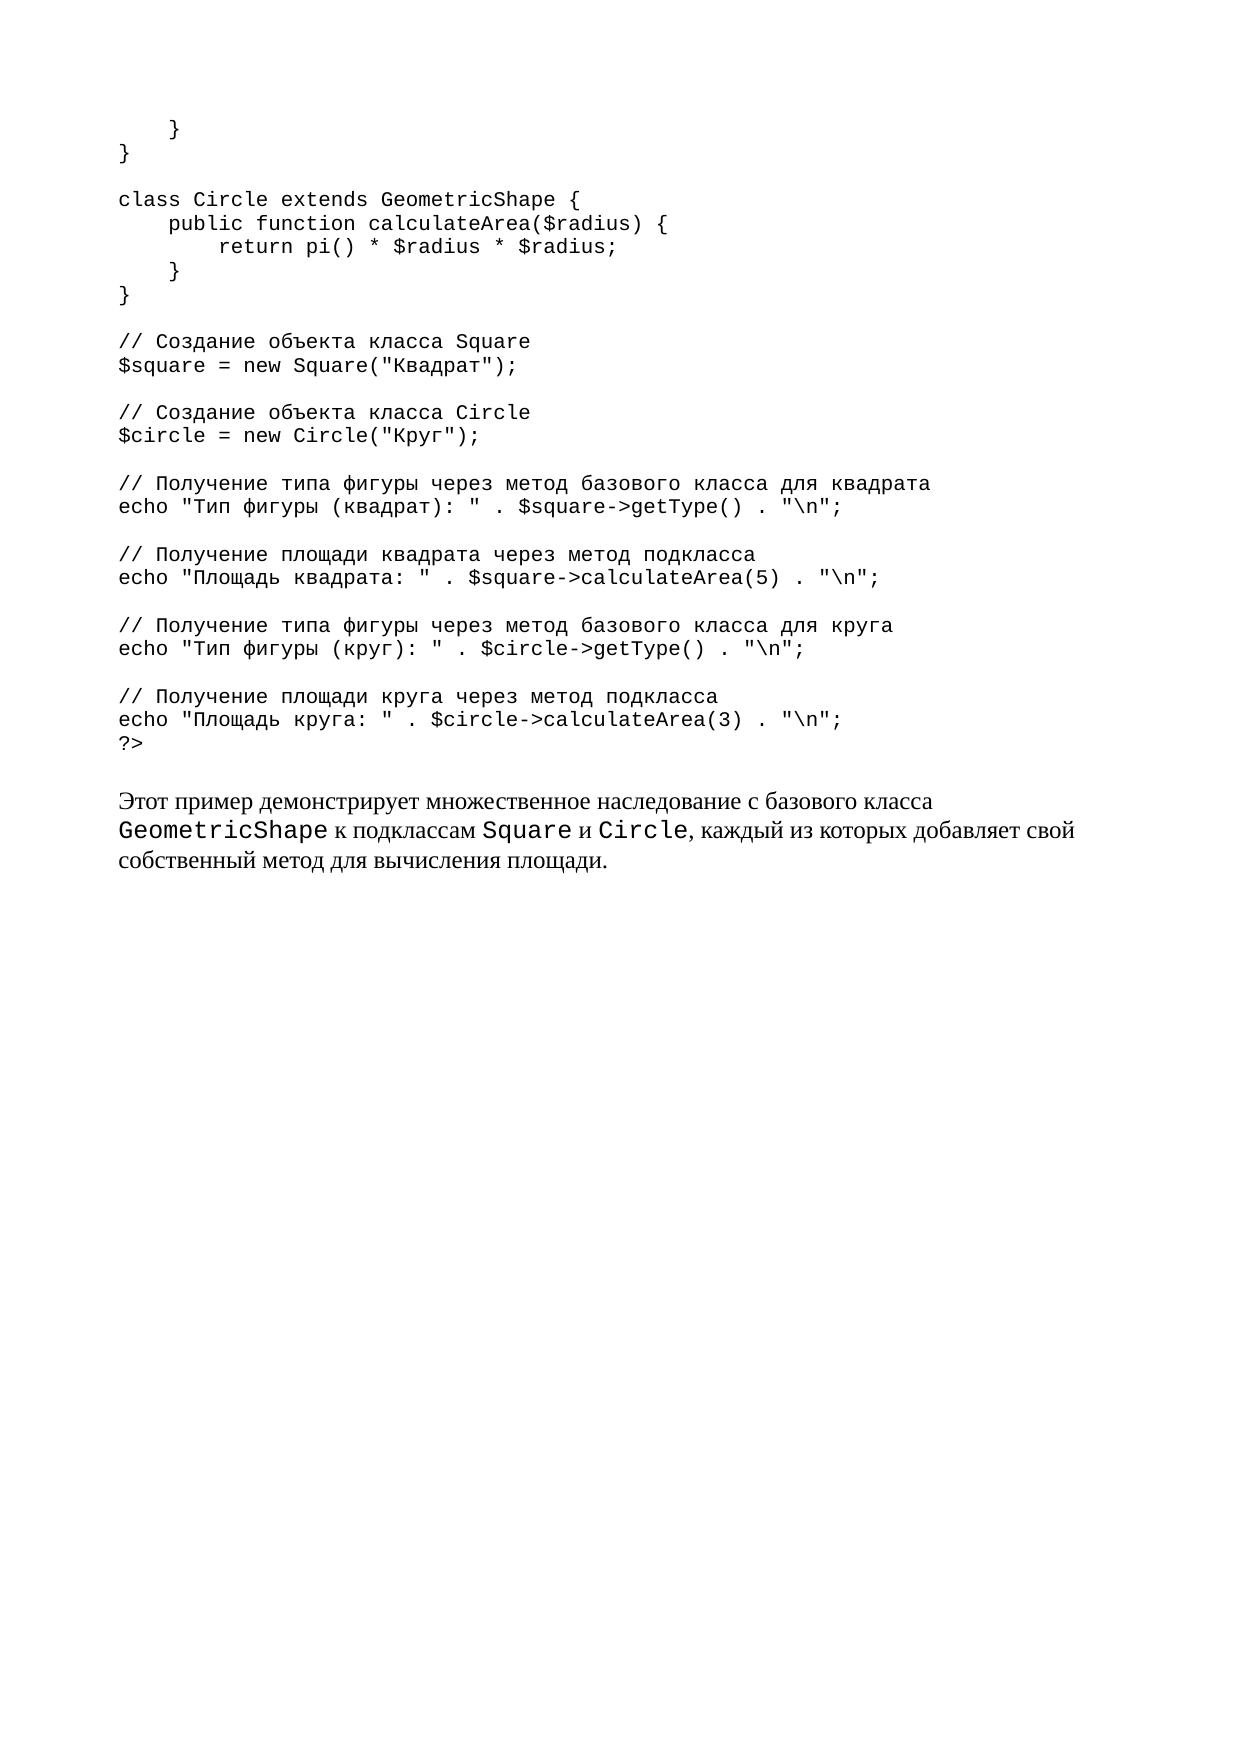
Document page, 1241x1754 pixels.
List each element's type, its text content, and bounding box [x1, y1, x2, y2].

text return pi() * $radius * $radius; [118, 236, 1122, 260]
text echo "Тип фигуры (квадрат): " . $square->getType() . "\n"; [118, 496, 1122, 520]
text } [118, 284, 1122, 307]
text echo "Площадь квадрата: " . $square->calculateArea(5) . "\n"; [118, 567, 1122, 591]
text public function calculateArea($radius) { [118, 213, 1122, 236]
text $square = new Square("Квадрат"); [118, 354, 1122, 378]
text ?> [118, 733, 1122, 757]
text // Создание объекта класса Circle [118, 402, 1122, 426]
text echo "Тип фигуры (круг): " . $circle->getType() . "\n"; [118, 638, 1122, 662]
text // Создание объекта класса Square [118, 331, 1122, 354]
text // Получение площади квадрата через метод подкласса [118, 544, 1122, 567]
text echo "Площадь круга: " . $circle->calculateArea(3) . "\n"; [118, 709, 1122, 733]
text } [118, 260, 1122, 284]
text Этот пример демонстрирует множественное наследование с базового класса GeometricShape к подклассам Square и Circle, каждый из которых добавляет свой собственный метод для вычисления площади. [118, 786, 1122, 874]
text class Circle extends GeometricShape { [118, 189, 1122, 213]
text } [118, 118, 1122, 142]
text // Получение типа фигуры через метод базового класса для квадрата [118, 473, 1122, 496]
text } [118, 142, 1122, 165]
text // Получение типа фигуры через метод базового класса для круга [118, 615, 1122, 638]
text // Получение площади круга через метод подкласса [118, 686, 1122, 709]
text $circle = new Circle("Круг"); [118, 426, 1122, 449]
